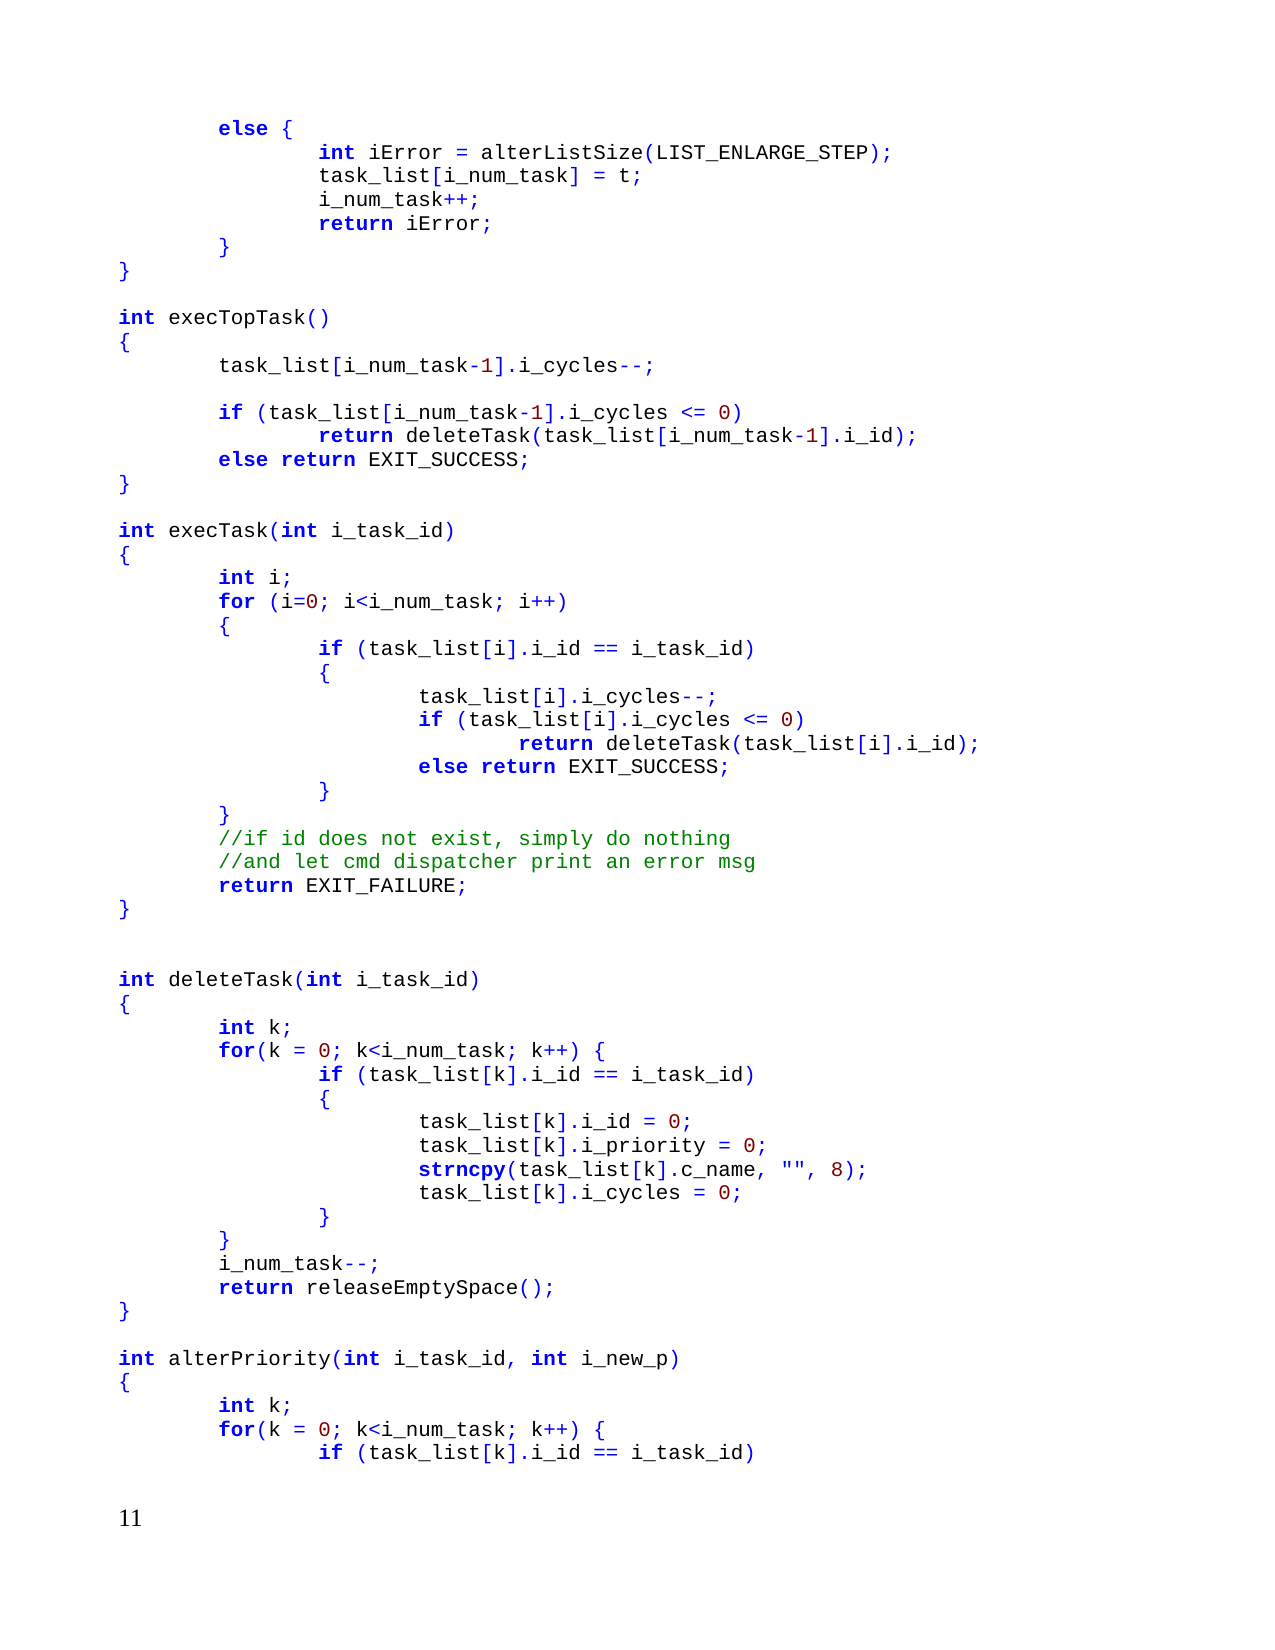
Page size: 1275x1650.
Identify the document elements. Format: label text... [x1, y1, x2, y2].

text //if id does not exist, simply do nothing [118, 827, 1157, 851]
text } [118, 260, 1157, 284]
text } [118, 1300, 1157, 1324]
text task_list[i].i_cycles--; [118, 686, 1157, 709]
text //and let cmd dispatcher print an error msg [118, 851, 1157, 875]
text } [118, 1206, 1157, 1229]
text int k; [118, 1017, 1157, 1040]
text { [118, 662, 1157, 686]
text else return EXIT_SUCCESS; [118, 757, 1157, 780]
text { [118, 1088, 1157, 1111]
text { [118, 615, 1157, 638]
text int i; [118, 567, 1157, 591]
text i_num_task++; [118, 189, 1157, 213]
text task_list[i_num_task-1].i_cycles--; [118, 354, 1157, 378]
text task_list[i_num_task] = t; [118, 165, 1157, 189]
text return deleteTask(task_list[i].i_id); [118, 733, 1157, 757]
text if (task_list[i].i_id == i_task_id) [118, 638, 1157, 662]
text } [118, 780, 1157, 804]
text int deleteTask(int i_task_id) [118, 969, 1157, 993]
text if (task_list[k].i_id == i_task_id) [118, 1442, 1157, 1466]
text int execTask(int i_task_id) [118, 520, 1157, 544]
text if (task_list[i].i_cycles <= 0) [118, 709, 1157, 733]
text { [118, 331, 1157, 354]
text } [118, 898, 1157, 922]
text { [118, 544, 1157, 567]
text else { [118, 118, 1157, 142]
text strncpy(task_list[k].c_name, "", 8); [118, 1158, 1157, 1182]
text for(k = 0; k<i_num_task; k++) { [118, 1040, 1157, 1064]
text int execTopTask() [118, 307, 1157, 331]
text for(k = 0; k<i_num_task; k++) { [118, 1419, 1157, 1442]
text if (task_list[k].i_id == i_task_id) [118, 1064, 1157, 1088]
text for (i=0; i<i_num_task; i++) [118, 591, 1157, 615]
text { [118, 1371, 1157, 1395]
text if (task_list[i_num_task-1].i_cycles <= 0) [118, 402, 1157, 426]
text } [118, 804, 1157, 827]
text i_num_task--; [118, 1253, 1157, 1277]
text task_list[k].i_priority = 0; [118, 1135, 1157, 1158]
text } [118, 1229, 1157, 1253]
text else return EXIT_SUCCESS; [118, 449, 1157, 473]
text return EXIT_FAILURE; [118, 875, 1157, 898]
text { [118, 993, 1157, 1017]
text int iError = alterListSize(LIST_ENLARGE_STEP); [118, 142, 1157, 165]
text int k; [118, 1395, 1157, 1419]
text task_list[k].i_cycles = 0; [118, 1182, 1157, 1206]
text int alterPriority(int i_task_id, int i_new_p) [118, 1348, 1157, 1371]
text return deleteTask(task_list[i_num_task-1].i_id); [118, 426, 1157, 449]
text } [118, 236, 1157, 260]
text } [118, 473, 1157, 496]
text return iError; [118, 213, 1157, 236]
text task_list[k].i_id = 0; [118, 1111, 1157, 1135]
text return releaseEmptySpace(); [118, 1277, 1157, 1300]
